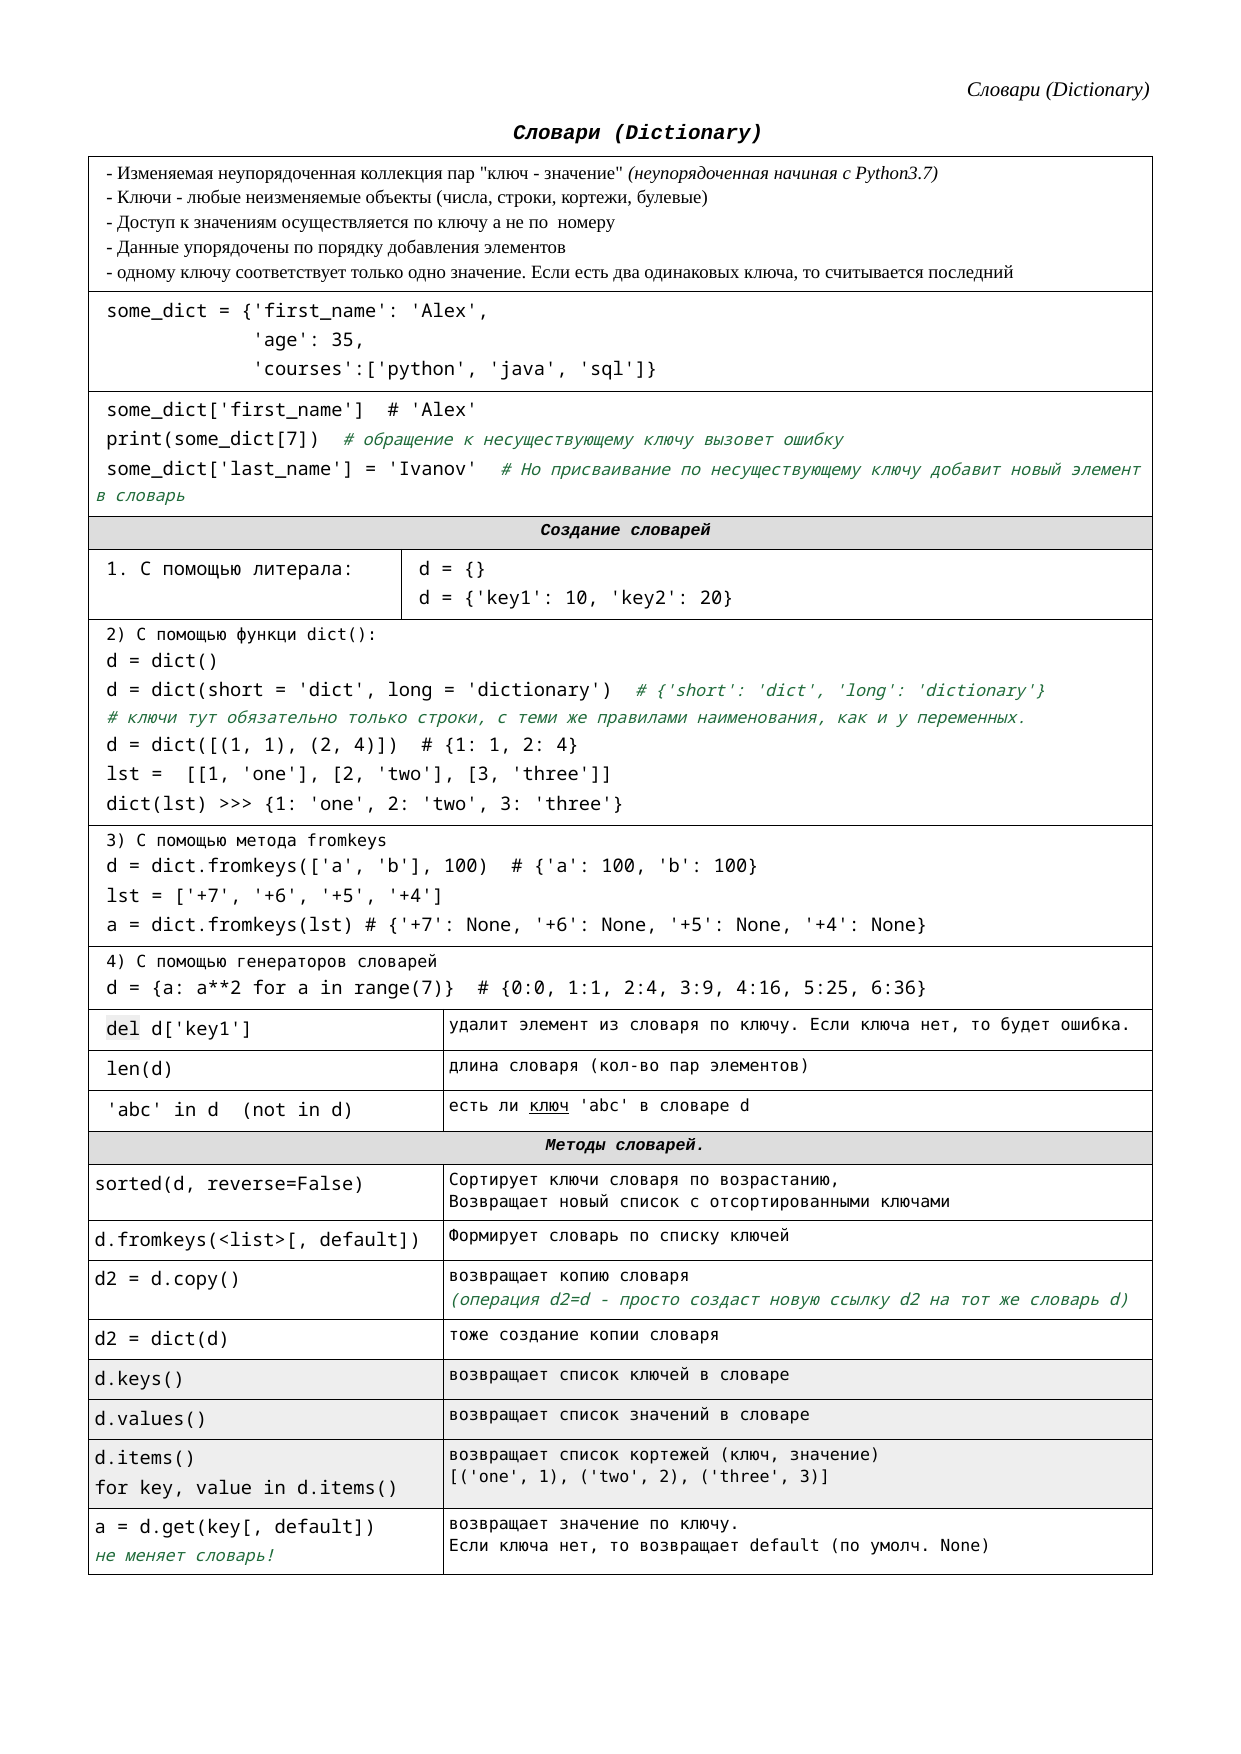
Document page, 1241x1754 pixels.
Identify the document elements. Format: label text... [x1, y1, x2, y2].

table_cell удалит элемент из словаря по ключу. Если ключа нет, то будет ошибка. [444, 1010, 1152, 1049]
table_cell d2 = d.copy() [89, 1261, 443, 1319]
table_cell d.keys() [89, 1360, 443, 1399]
table_cell 2) С помощью функци dict(): d = dict() d = dict(short = 'dict', long = 'dictionary') # {'short': 'dict', 'long': 'dictionary'} # ключи тут обязательно только строки, с теми же правилами наименования, как и у переменных. d = dict([(1, 1), (2, 4)]) # {1: 1, 2: 4} lst = [[1, 'one'], [2, 'two'], [3, 'three']] dict(lst) >>> {1: 'one', 2: 'two', 3: 'three'} [89, 620, 1152, 825]
table_cell Формирует словарь по списку ключей [444, 1221, 1152, 1260]
table_cell len(d) [89, 1051, 443, 1090]
table_cell возвращает список ключей в словаре [444, 1360, 1152, 1399]
table_cell del d['key1'] [89, 1010, 443, 1049]
table_cell Сортирует ключи словаря по возрастанию, Возвращает новый список с отсортированными ключами [444, 1165, 1152, 1220]
table_cell Методы словарей. [89, 1132, 1152, 1164]
table_cell d.values() [89, 1400, 443, 1439]
table_header - Изменяемая неупорядоченная коллекция пар "ключ - значение" (неупорядоченная начиная с Python3.7) - Ключи - любые неизменяемые объекты (числа, строки, кортежи, булевые) - Доступ к значениям осуществляется по ключу а не по номеру - Данные упорядочены по порядку добавления элементов - одному ключу соответствует только одно значение. Если есть два одинаковых ключа, то считывается последний [89, 157, 1152, 291]
table_cell 4) С помощью генераторов словарей d = {a: a**2 for a in range(7)} # {0:0, 1:1, 2:4, 3:9, 4:16, 5:25, 6:36} [89, 947, 1152, 1009]
table_cell 1. С помощью литерала: [89, 550, 401, 619]
table_cell 'abc' in d (not in d) [89, 1091, 443, 1131]
table_cell 3) С помощью метода fromkeys d = dict.fromkeys(['a', 'b'], 100) # {'a': 100, 'b': 100} lst = ['+7', '+6', '+5', '+4'] a = dict.fromkeys(lst) # {'+7': None, '+6': None, '+5': None, '+4': None} [89, 826, 1152, 946]
table_cell возвращает значение по ключу. Если ключа нет, то возвращает default (по умолч. None) [444, 1509, 1152, 1574]
table_cell d.fromkeys(<list>[, default]) [89, 1221, 443, 1260]
table_cell возвращает копию словаря (операция d2=d - просто создаст новую ссылку d2 на тот же словарь d) [444, 1261, 1152, 1319]
table_cell возвращает список кортежей (ключ, значение) [('one', 1), ('two', 2), ('three', 3)] [444, 1440, 1152, 1508]
table_cell a = d.get(key[, default]) не меняет словарь! [89, 1509, 443, 1574]
table_cell some_dict['first_name'] # 'Alex' print(some_dict[7]) # обращение к несуществующему ключу вызовет ошибку some_dict['last_name'] = 'Ivanov' # Но присваивание по несуществующему ключу добавит новый элемент в словарь [89, 392, 1152, 516]
table_cell d = {} d = {'key1': 10, 'key2': 20} [402, 550, 1152, 619]
table_cell длина словаря (кол-во пар элементов) [444, 1051, 1152, 1090]
table_cell возвращает список значений в словаре [444, 1400, 1152, 1439]
table_cell d.items() for key, value in d.items() [89, 1440, 443, 1508]
table_cell Создание словарей [89, 517, 1152, 549]
table_cell тоже создание копии словаря [444, 1320, 1152, 1359]
subtitle Словари (Dictionary) [126, 122, 1152, 146]
table_cell d2 = dict(d) [89, 1320, 443, 1359]
table_cell some_dict = {'first_name': 'Alex', 'age': 35, 'courses':['python', 'java', 'sql']} [89, 292, 1152, 391]
table_cell есть ли ключ 'abc' в словаре d [444, 1091, 1152, 1131]
table_cell sorted(d, reverse=False) [89, 1165, 443, 1220]
